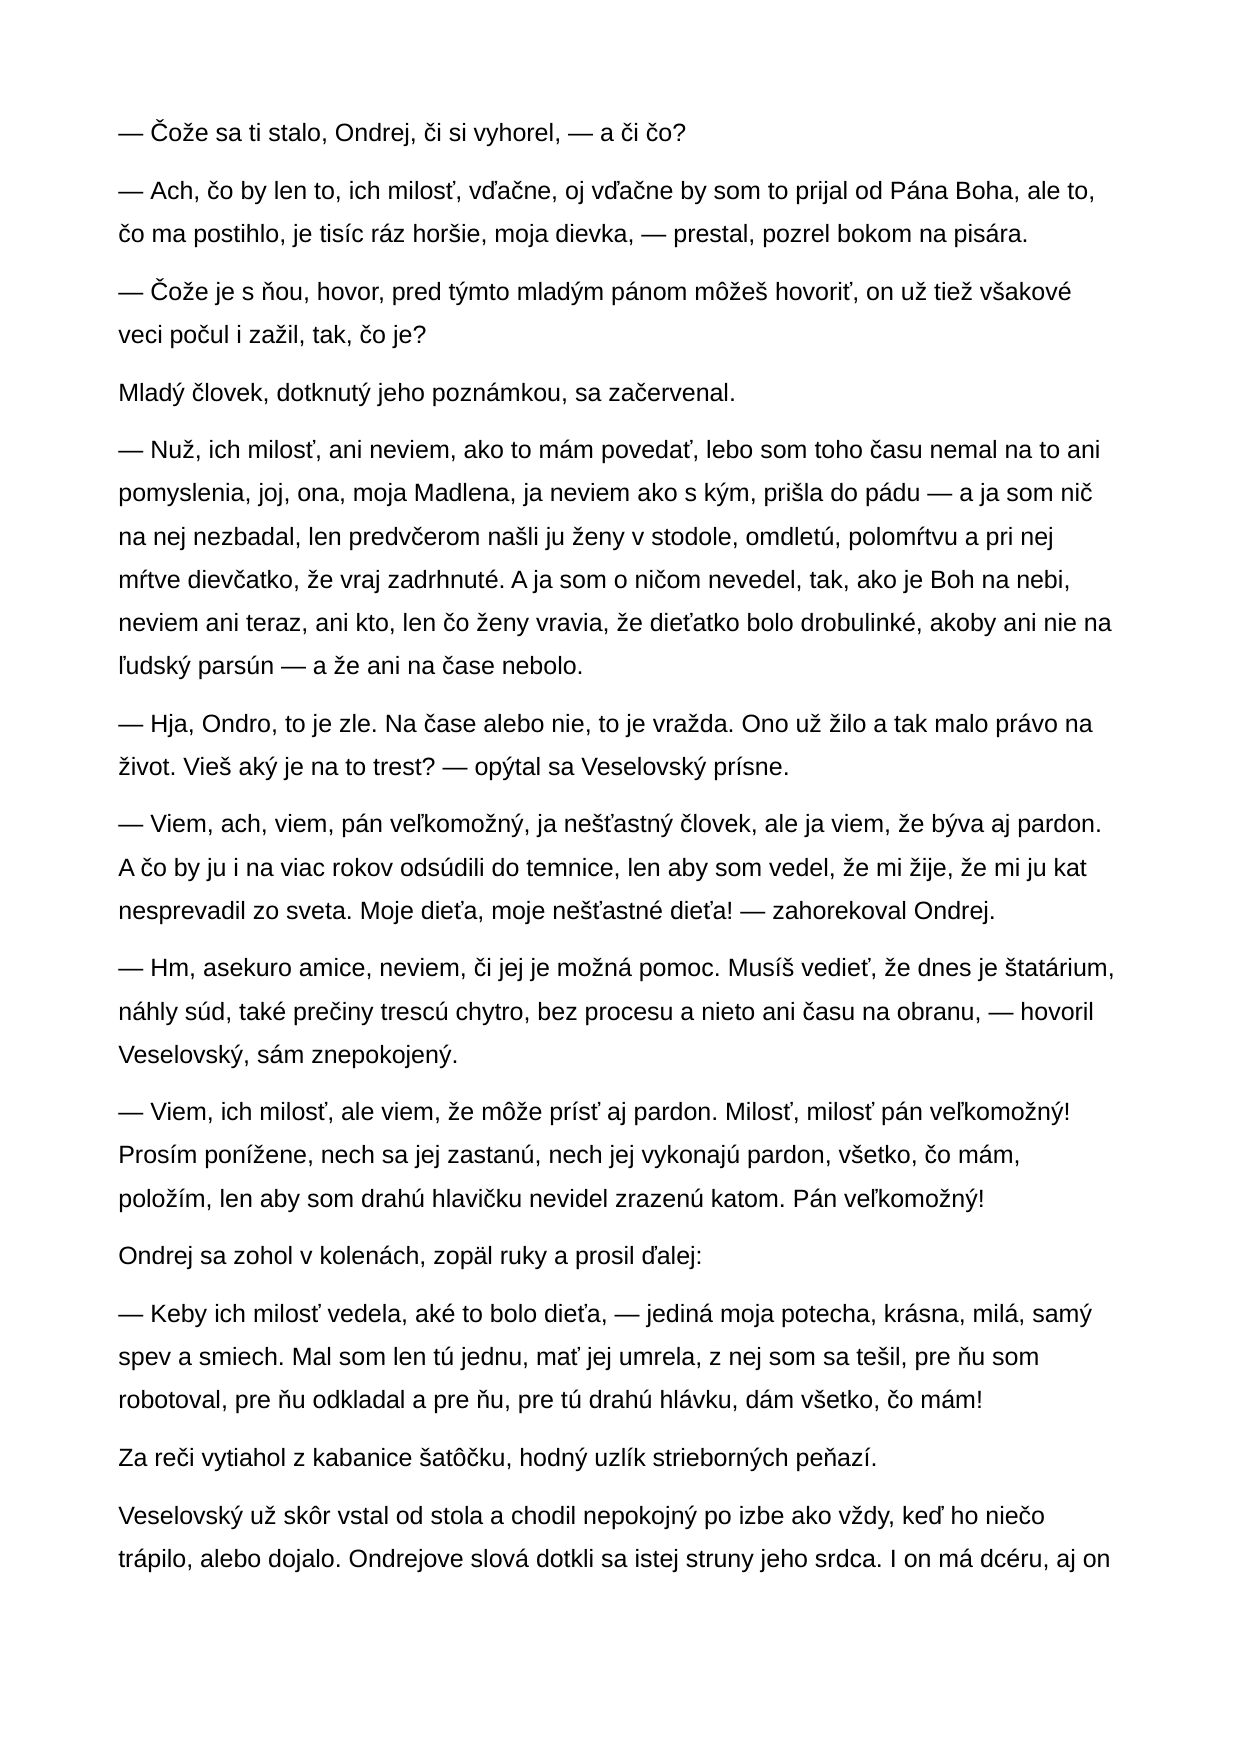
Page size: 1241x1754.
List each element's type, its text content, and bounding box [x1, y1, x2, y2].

text — Keby ich milosť vedela, aké to bolo dieťa, — jediná moja potecha, krásna, milá, samý spev a smiech. Mal som len tú jednu, mať jej umrela, z nej som sa tešil, pre ňu som robotoval, pre ňu odkladal a pre ňu, pre tú drahú hlávku, dám všetko, čo mám! [118, 1299, 1122, 1414]
text Mladý človek, dotknutý jeho poznámkou, sa začervenal. [118, 377, 1122, 406]
text — Čože je s ňou, hovor, pred týmto mladým pánom môžeš hovoriť, on už tiež všakové veci počul i zažil, tak, čo je? [118, 277, 1122, 348]
text — Viem, ach, viem, pán veľkomožný, ja nešťastný človek, ale ja viem, že býva aj pardon. A čo by ju i na viac rokov odsúdili do temnice, len aby som vedel, že mi žije, že mi ju kat nesprevadil zo sveta. Moje dieťa, moje nešťastné dieťa! — zahorekoval Ondrej. [118, 809, 1122, 924]
text — Hm, asekuro amice, neviem, či jej je možná pomoc. Musíš vedieť, že dnes je štatárium, náhly súd, také prečiny trescú chytro, bez procesu a nieto ani času na obranu, — hovoril Veselovský, sám znepokojený. [118, 953, 1122, 1068]
text — Ach, čo by len to, ich milosť, vďačne, oj vďačne by som to prijal od Pána Boha, ale to, čo ma postihlo, je tisíc ráz horšie, moja dievka, — prestal, pozrel bokom na pisára. [118, 176, 1122, 248]
text — Nuž, ich milosť, ani neviem, ako to mám povedať, lebo som toho času nemal na to ani pomyslenia, joj, ona, moja Madlena, ja neviem ako s kým, prišla do pádu — a ja som nič na nej nezbadal, len predvčerom našli ju ženy v stodole, omdletú, polomŕtvu a pri nej mŕtve dievčatko, že vraj zadrhnuté. A ja som o ničom nevedel, tak, ako je Boh na nebi, neviem ani teraz, ani kto, len čo ženy vravia, že dieťatko bolo drobulinké, akoby ani nie na ľudský parsún — a že ani na čase nebolo. [118, 435, 1122, 679]
text Za reči vytiahol z kabanice šatôčku, hodný uzlík strieborných peňazí. [118, 1443, 1122, 1472]
text — Hja, Ondro, to je zle. Na čase alebo nie, to je vražda. Ono už žilo a tak malo právo na život. Vieš aký je na to trest? — opýtal sa Veselovský prísne. [118, 708, 1122, 780]
text — Viem, ich milosť, ale viem, že môže prísť aj pardon. Milosť, milosť pán veľkomožný! Prosím ponížene, nech sa jej zastanú, nech jej vykonajú pardon, všetko, čo mám, položím, len aby som drahú hlavičku nevidel zrazenú katom. Pán veľkomožný! [118, 1097, 1122, 1212]
text — Čože sa ti stalo, Ondrej, či si vyhorel, — a či čo? [118, 118, 1122, 147]
text Veselovský už skôr vstal od stola a chodil nepokojný po izbe ako vždy, keď ho niečo trápilo, alebo dojalo. Ondrejove slová dotkli sa istej struny jeho srdca. I on má dcéru, aj on [118, 1501, 1122, 1572]
text Ondrej sa zohol v kolenách, zopäl ruky a prosil ďalej: [118, 1241, 1122, 1270]
